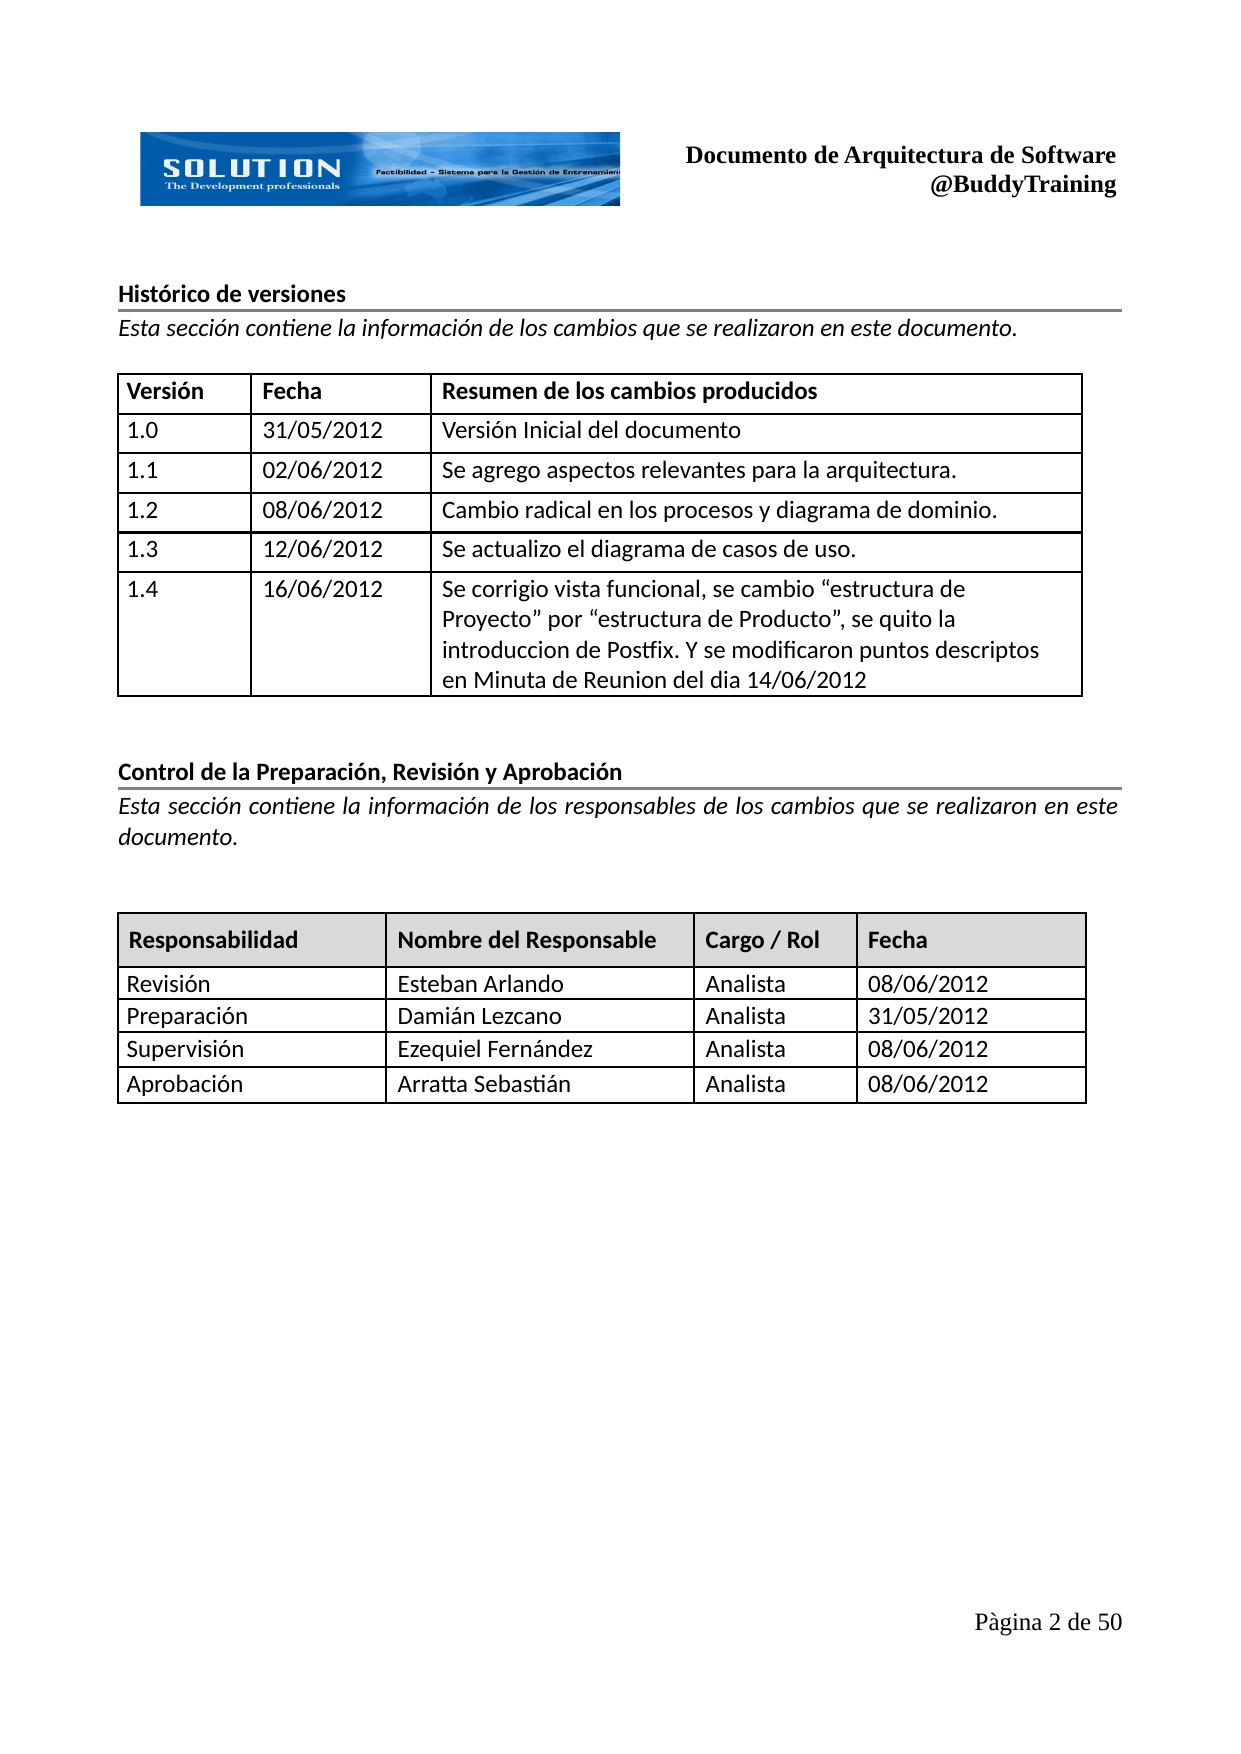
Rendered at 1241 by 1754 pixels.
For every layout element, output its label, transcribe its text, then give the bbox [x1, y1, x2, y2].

table_header Resumen de los cambios producidos [432, 375, 1081, 413]
table_cell 1.1 [119, 454, 250, 492]
table_cell 08/06/2012 [858, 1068, 1085, 1102]
table_header Versión [119, 375, 250, 413]
table_cell Se actualizo el diagrama de casos de uso. [432, 534, 1081, 571]
table_cell Esteban Arlando [387, 968, 693, 998]
table_cell 1.0 [119, 415, 250, 452]
table_cell 08/06/2012 [858, 968, 1085, 998]
table_cell Versión Inicial del documento [432, 415, 1081, 452]
table_header Responsabilidad [119, 914, 385, 966]
table_cell 1.3 [119, 534, 250, 571]
table_cell 1.2 [119, 494, 250, 531]
table_cell Arratta Sebastián [387, 1068, 693, 1102]
text Esta sección contiene la información de los cambios que se realizaron en este documento. [118, 312, 1122, 342]
table_cell 31/05/2012 [858, 1000, 1085, 1031]
table_cell Supervisión [119, 1033, 385, 1066]
table_header Cargo / Rol [695, 914, 856, 966]
table_header Fecha [858, 914, 1085, 966]
table_cell 31/05/2012 [252, 415, 430, 452]
table_cell Analista [695, 1068, 856, 1102]
table_cell 02/06/2012 [252, 454, 430, 492]
table_cell Revisión [119, 968, 385, 998]
table_cell Analista [695, 1000, 856, 1031]
text Histórico de versiones [118, 278, 1122, 309]
table_header Fecha [252, 375, 430, 413]
table_cell Aprobación [119, 1068, 385, 1102]
picture [140, 132, 621, 206]
text Esta sección contiene la información de los responsables de los cambios que se realizaron en este documento. [118, 790, 1122, 851]
table_cell Analista [695, 968, 856, 998]
table_cell 12/06/2012 [252, 534, 430, 571]
table_cell Damián Lezcano [387, 1000, 693, 1031]
table_cell Se agrego aspectos relevantes para la arquitectura. [432, 454, 1081, 492]
table_cell Cambio radical en los procesos y diagrama de dominio. [432, 494, 1081, 531]
table_cell Se corrigio vista funcional, se cambio “estructura de Proyecto” por “estructura de Producto”, se quito la introduccion de Postfix. Y se modificaron puntos descriptos en Minuta de Reunion del dia 14/06/2012 [432, 573, 1081, 695]
table_header Nombre del Responsable [387, 914, 693, 966]
table_cell 08/06/2012 [858, 1033, 1085, 1066]
table_cell Ezequiel Fernández [387, 1033, 693, 1066]
table_cell 16/06/2012 [252, 573, 430, 695]
text Control de la Preparación, Revisión y Aprobación [118, 756, 1122, 787]
table_cell 1.4 [119, 573, 250, 695]
table_cell 08/06/2012 [252, 494, 430, 531]
table_cell Preparación [119, 1000, 385, 1031]
table_cell Analista [695, 1033, 856, 1066]
